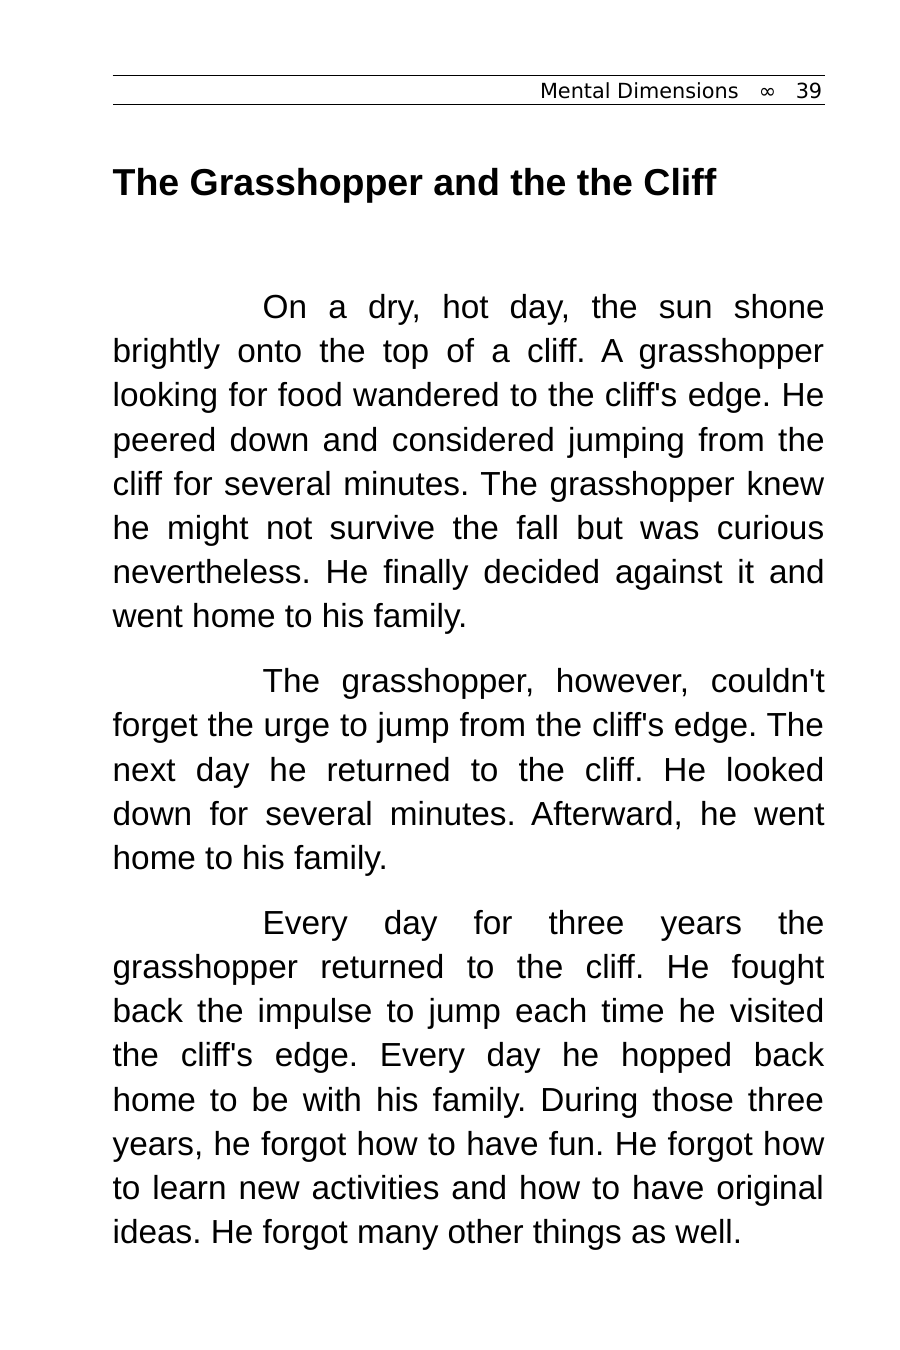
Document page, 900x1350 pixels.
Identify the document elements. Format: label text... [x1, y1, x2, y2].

text The grasshopper, however, couldn't forget the urge to jump from the cliff's edge. The next day he returned to the cliff. He looked down for several minutes. Afterward, he went home to his family. [112, 661, 825, 876]
subtitle The Grasshopper and the the Cliff [112, 160, 825, 203]
text Every day for three years the grasshopper returned to the cliff. He fought back the impulse to jump each time he visited the cliff's edge. Every day he hopped back home to be with his family. During those three years, he forgot how to have fun. He forgot how to learn new activities and how to have original ideas. He forgot many other things as well. [112, 903, 825, 1251]
text On a dry, hot day, the sun shone brightly onto the top of a cliff. A grasshopper looking for food wandered to the cliff's edge. He peered down and considered jumping from the cliff for several minutes. The grasshopper knew he might not survive the fall but was curious nevertheless. He finally decided against it and went home to his family. [112, 287, 825, 635]
